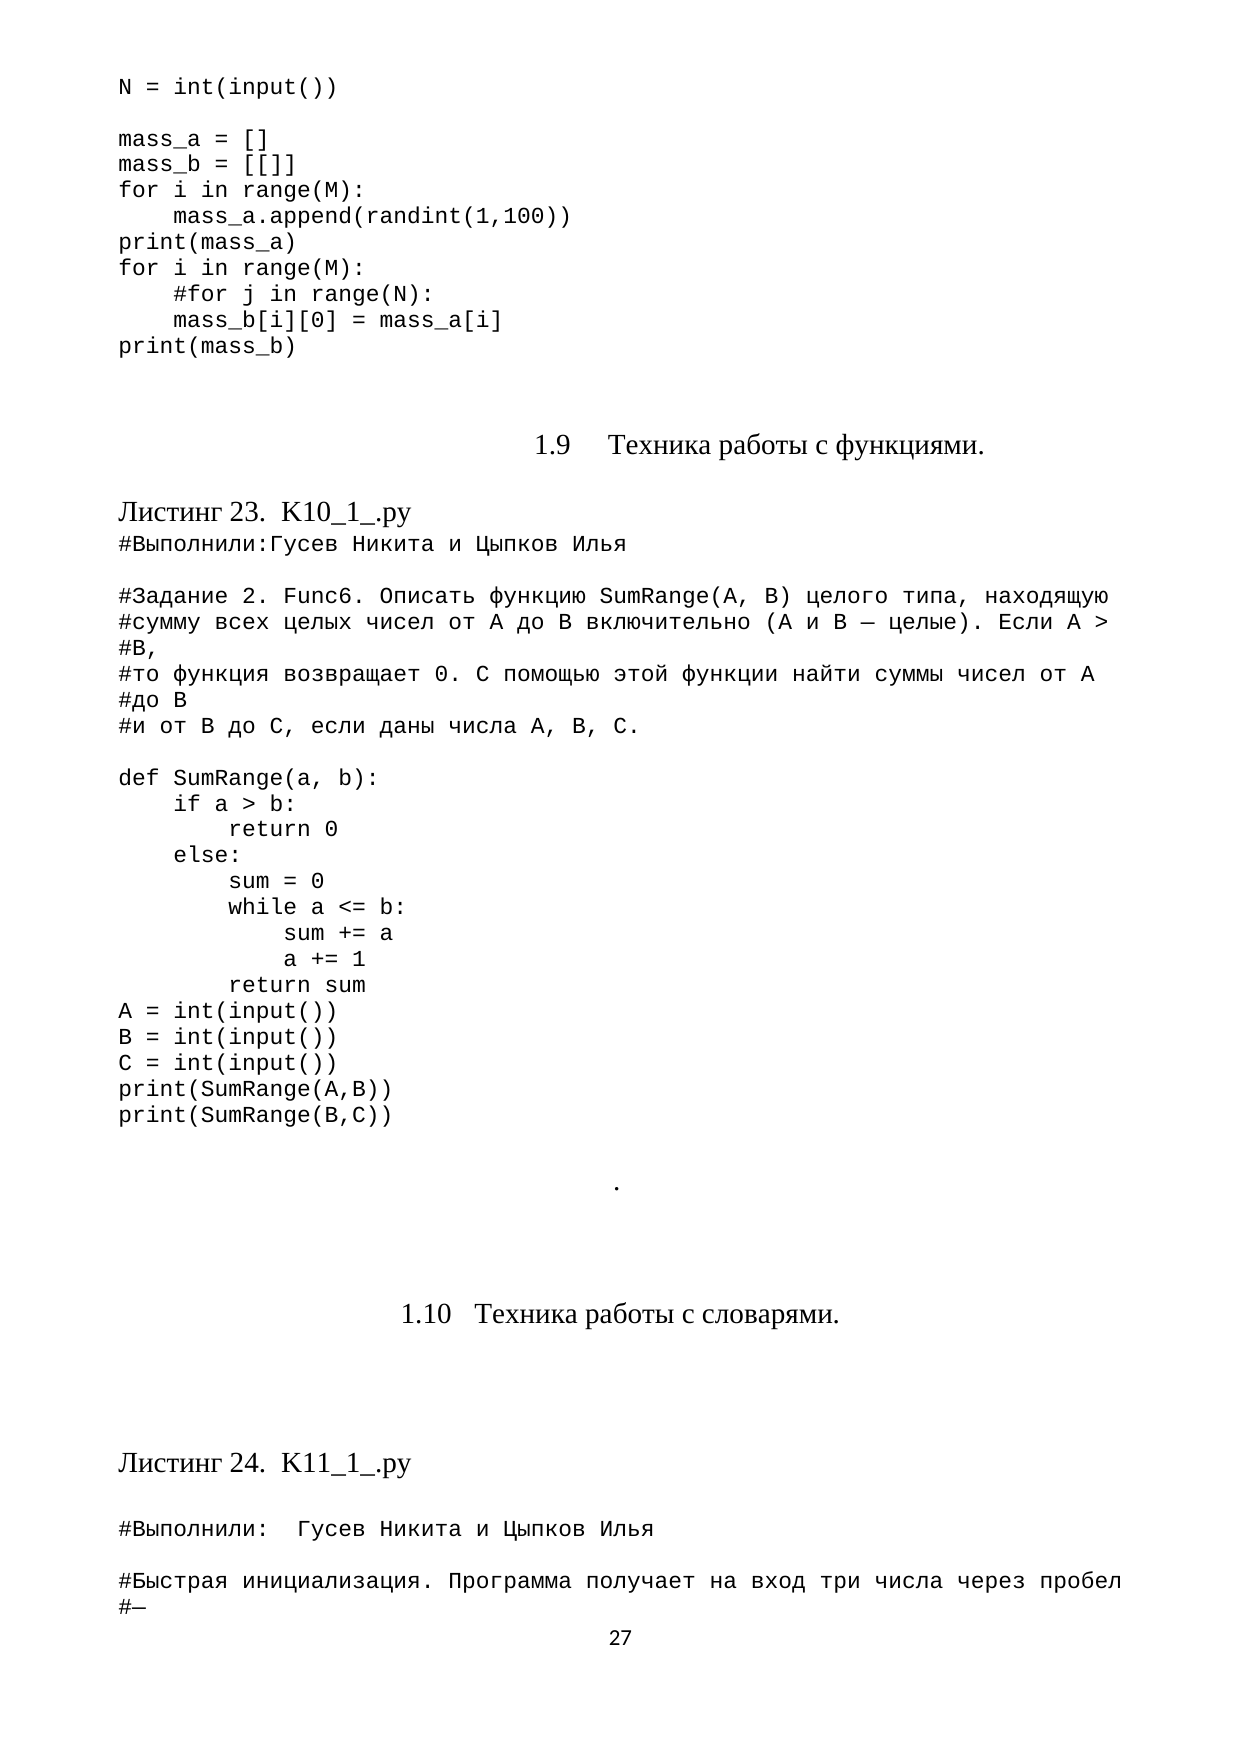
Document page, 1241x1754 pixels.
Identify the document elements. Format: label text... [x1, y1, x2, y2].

text return 0 [118, 818, 1122, 844]
text #for j in range(N): [118, 282, 1122, 308]
text #Выполнили: Гусев Никита и Цыпков Илья [118, 1518, 1122, 1544]
text a += 1 [118, 947, 1122, 973]
text A = int(input()) [118, 999, 1122, 1025]
text sum = 0 [118, 870, 1122, 896]
text Листинг 23. K10_1_.py [118, 494, 1122, 527]
text . [118, 1163, 1122, 1196]
text 1.9 Техника работы с функциями. [534, 427, 1122, 460]
text else: [118, 844, 1122, 870]
text print(SumRange(B,C)) [118, 1103, 1122, 1129]
text 1.10 Техника работы с словарями. [118, 1297, 1122, 1330]
text #то функция возвращает 0. С помощью этой функции найти суммы чисел от A #до B [118, 662, 1122, 714]
text for i in range(M): [118, 257, 1122, 282]
text mass_a = [] [118, 127, 1122, 153]
text #сумму всех целых чисел от A до B включительно (A и B — целые). Если A > #B, [118, 610, 1122, 662]
text sum += a [118, 922, 1122, 947]
text mass_a.append(randint(1,100)) [118, 205, 1122, 231]
text if a > b: [118, 792, 1122, 818]
text #Быстрая инициализация. Программа получает на вход три числа через пробел #— [118, 1569, 1122, 1621]
text return sum [118, 973, 1122, 999]
text for i in range(M): [118, 179, 1122, 205]
text B = int(input()) [118, 1025, 1122, 1051]
text mass_b = [[]] [118, 153, 1122, 179]
text def SumRange(a, b): [118, 766, 1122, 792]
text mass_b[i][0] = mass_a[i] [118, 308, 1122, 334]
text N = int(input()) [118, 75, 1122, 101]
text print(mass_b) [118, 334, 1122, 360]
text #Задание 2. Func6. Описать функцию SumRange(A, B) целого типа, находящую [118, 584, 1122, 610]
text C = int(input()) [118, 1051, 1122, 1077]
text Листинг 24. K11_1_.py [118, 1446, 1122, 1479]
text #и от B до C, если даны числа A, B, C. [118, 714, 1122, 740]
text while a <= b: [118, 896, 1122, 922]
text #Выполнили:Гусев Никита и Цыпков Илья [118, 532, 1122, 558]
text print(mass_a) [118, 231, 1122, 257]
text print(SumRange(A,B)) [118, 1077, 1122, 1103]
